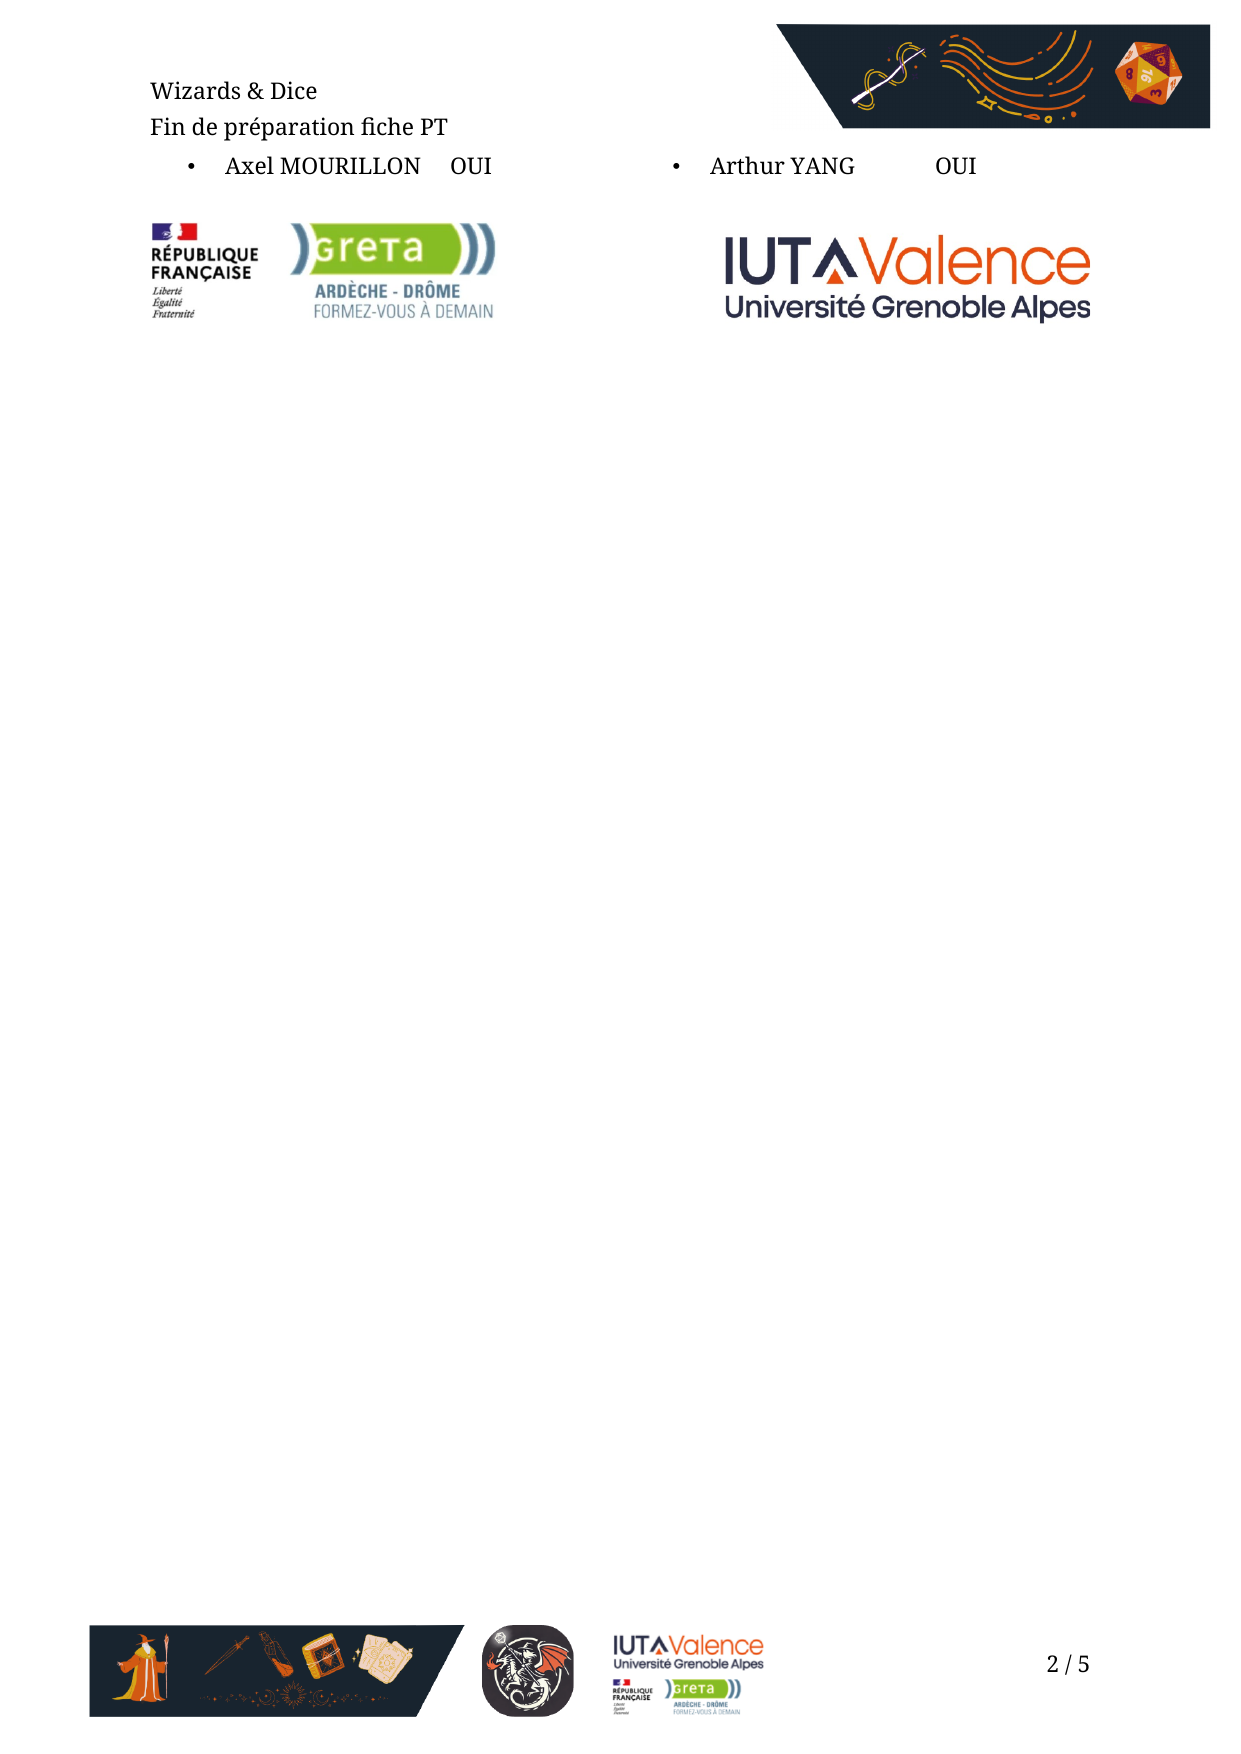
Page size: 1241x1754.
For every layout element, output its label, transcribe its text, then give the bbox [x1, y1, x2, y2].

list Arthur YANG OUI [672, 150, 1090, 181]
picture [150, 221, 498, 321]
picture [771, 21, 1218, 131]
list Axel MOURILLON OUI [187, 150, 605, 181]
picture [81, 1614, 788, 1726]
picture [721, 232, 1091, 324]
